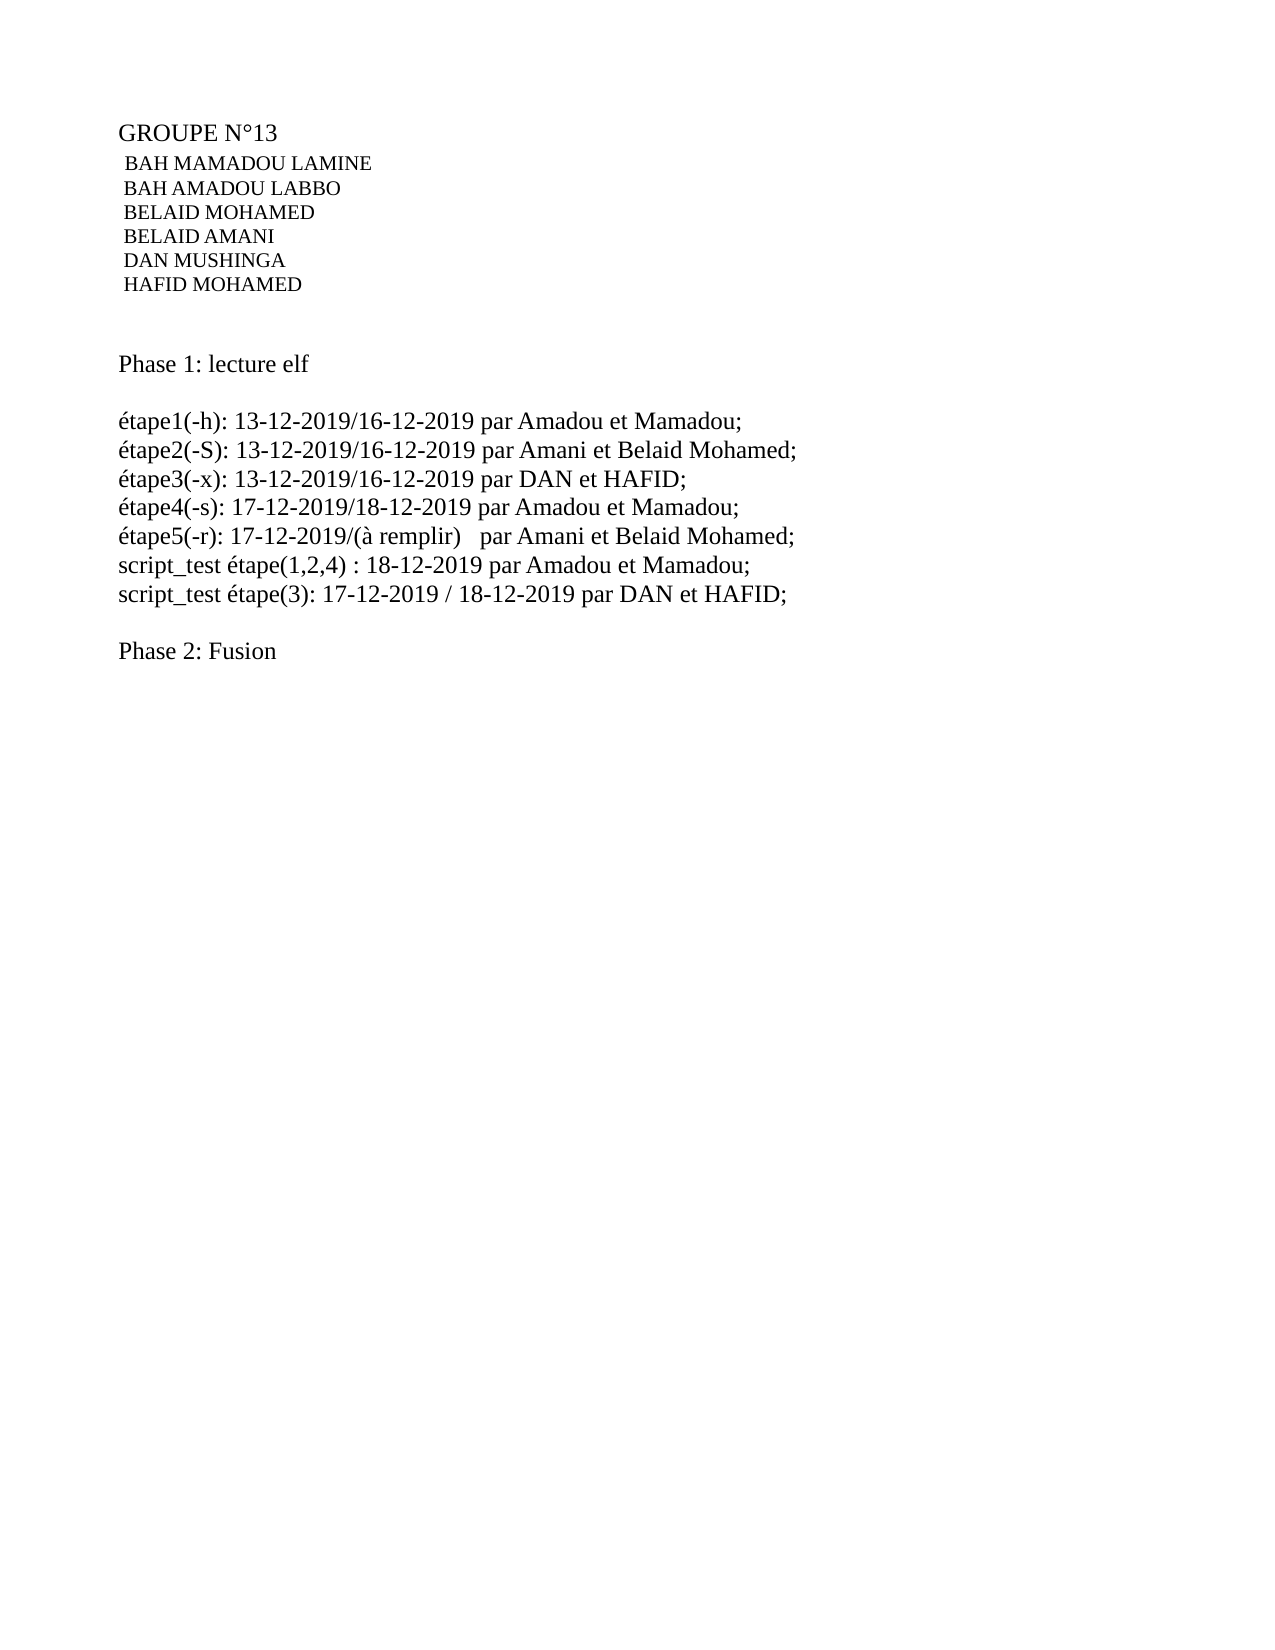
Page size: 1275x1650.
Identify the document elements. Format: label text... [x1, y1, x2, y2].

text HAFID MOHAMED [118, 272, 1157, 296]
text BELAID AMANI [118, 224, 1157, 248]
text BAH MAMADOU LAMINE [118, 147, 1157, 176]
text étape2(-S): 13-12-2019/16-12-2019 par Amani et Belaid Mohamed; [118, 435, 1157, 464]
text Phase 2: Fusion [118, 636, 1157, 665]
text BELAID MOHAMED [118, 200, 1157, 224]
text GROUPE N°13 [118, 118, 1157, 147]
text BAH AMADOU LABBO [118, 176, 1157, 200]
text script_test étape(1,2,4) : 18-12-2019 par Amadou et Mamadou; [118, 550, 1157, 579]
text Phase 1: lecture elf [118, 349, 1157, 377]
text étape3(-x): 13-12-2019/16-12-2019 par DAN et HAFID; [118, 464, 1157, 492]
text étape1(-h): 13-12-2019/16-12-2019 par Amadou et Mamadou; [118, 406, 1157, 435]
text DAN MUSHINGA [118, 248, 1157, 272]
text script_test étape(3): 17-12-2019 / 18-12-2019 par DAN et HAFID; [118, 579, 1157, 607]
text étape5(-r): 17-12-2019/(à remplir) par Amani et Belaid Mohamed; [118, 521, 1157, 550]
text étape4(-s): 17-12-2019/18-12-2019 par Amadou et Mamadou; [118, 492, 1157, 521]
